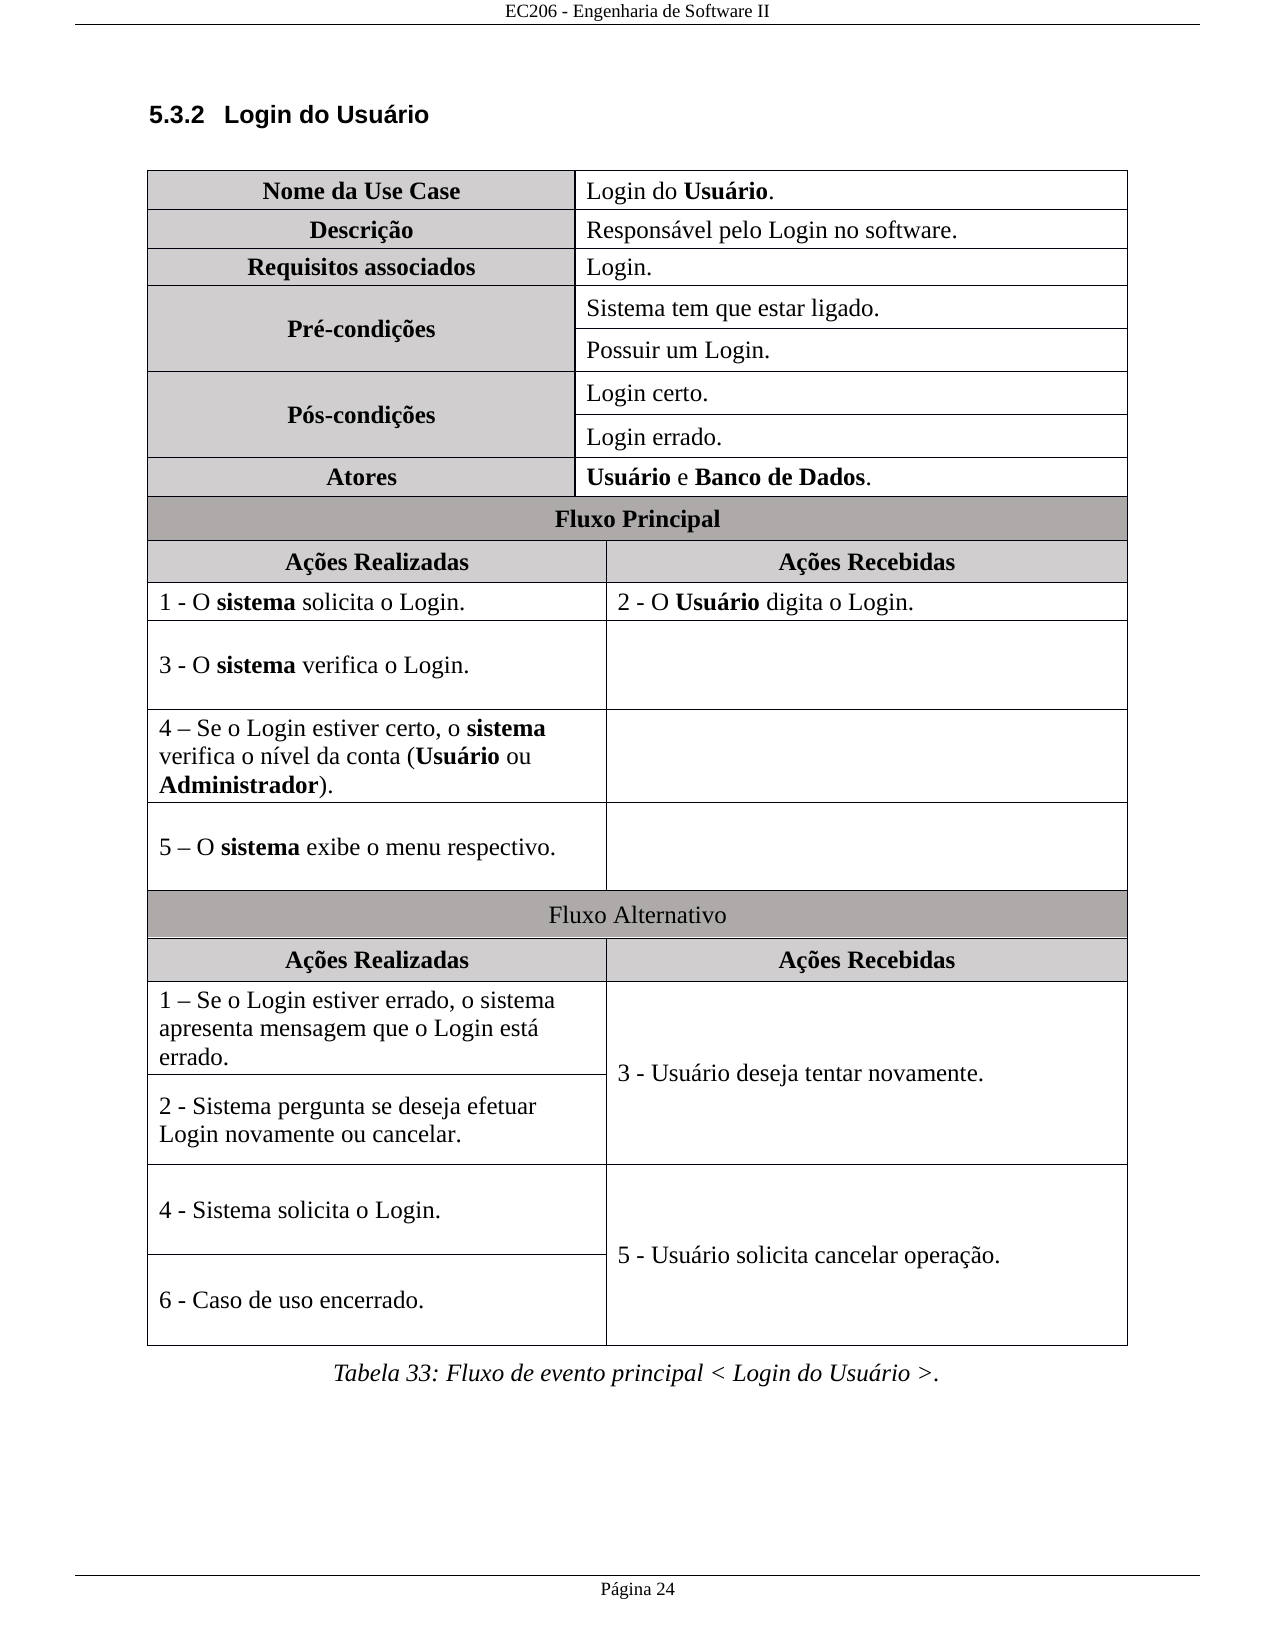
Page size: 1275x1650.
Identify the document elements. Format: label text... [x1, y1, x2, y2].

table_cell 3 - Usuário deseja tentar novamente. [607, 982, 1127, 1164]
table_cell Possuir um Login. [576, 329, 1127, 371]
table_cell Login. [576, 249, 1127, 285]
table_cell 4 – Se o Login estiver certo, o sistema verifica o nível da conta (Usuário ou Administrador). [148, 710, 606, 802]
table_cell Fluxo Principal [148, 497, 1127, 540]
table_cell [607, 803, 1127, 890]
subtitle Login do Usuário [149, 100, 1200, 129]
table_cell [607, 710, 1127, 802]
table_header Login do Usuário. [576, 171, 1127, 209]
table_cell Responsável pelo Login no software. [576, 210, 1127, 248]
table_cell 6 - Caso de uso encerrado. [148, 1255, 606, 1344]
table_cell Login errado. [576, 415, 1127, 457]
table_cell Descrição [148, 210, 574, 248]
table_cell 4 - Sistema solicita o Login. [148, 1165, 606, 1254]
table_cell Ações Recebidas [607, 939, 1127, 981]
table_cell Usuário e Banco de Dados. [576, 458, 1127, 496]
table_cell Pré-condições [148, 286, 574, 371]
table_cell Ações Realizadas [148, 939, 606, 981]
table_cell 3 - O sistema verifica o Login. [148, 621, 606, 709]
table_cell 2 - O Usuário digita o Login. [607, 583, 1127, 620]
table_cell Login certo. [576, 372, 1127, 414]
table_cell 1 – Se o Login estiver errado, o sistema apresenta mensagem que o Login está errado. [148, 982, 606, 1074]
table_cell Sistema tem que estar ligado. [576, 286, 1127, 328]
table_cell Ações Realizadas [148, 541, 606, 582]
table_cell 1 - O sistema solicita o Login. [148, 583, 606, 620]
table_cell 2 - Sistema pergunta se deseja efetuar Login novamente ou cancelar. [148, 1075, 606, 1164]
table_cell Pós-condições [148, 372, 574, 457]
table_cell 5 – O sistema exibe o menu respectivo. [148, 803, 606, 890]
table_header Nome da Use Case [148, 171, 574, 209]
text Tabela 33: Fluxo de evento principal < Login do Usuário >. [75, 1358, 1200, 1387]
table_cell Atores [148, 458, 574, 496]
table_cell Requisitos associados [148, 249, 574, 285]
table_cell Ações Recebidas [607, 541, 1127, 582]
table_cell 5 - Usuário solicita cancelar operação. [607, 1165, 1127, 1344]
table_cell [607, 621, 1127, 709]
table_cell Fluxo Alternativo [148, 891, 1127, 937]
